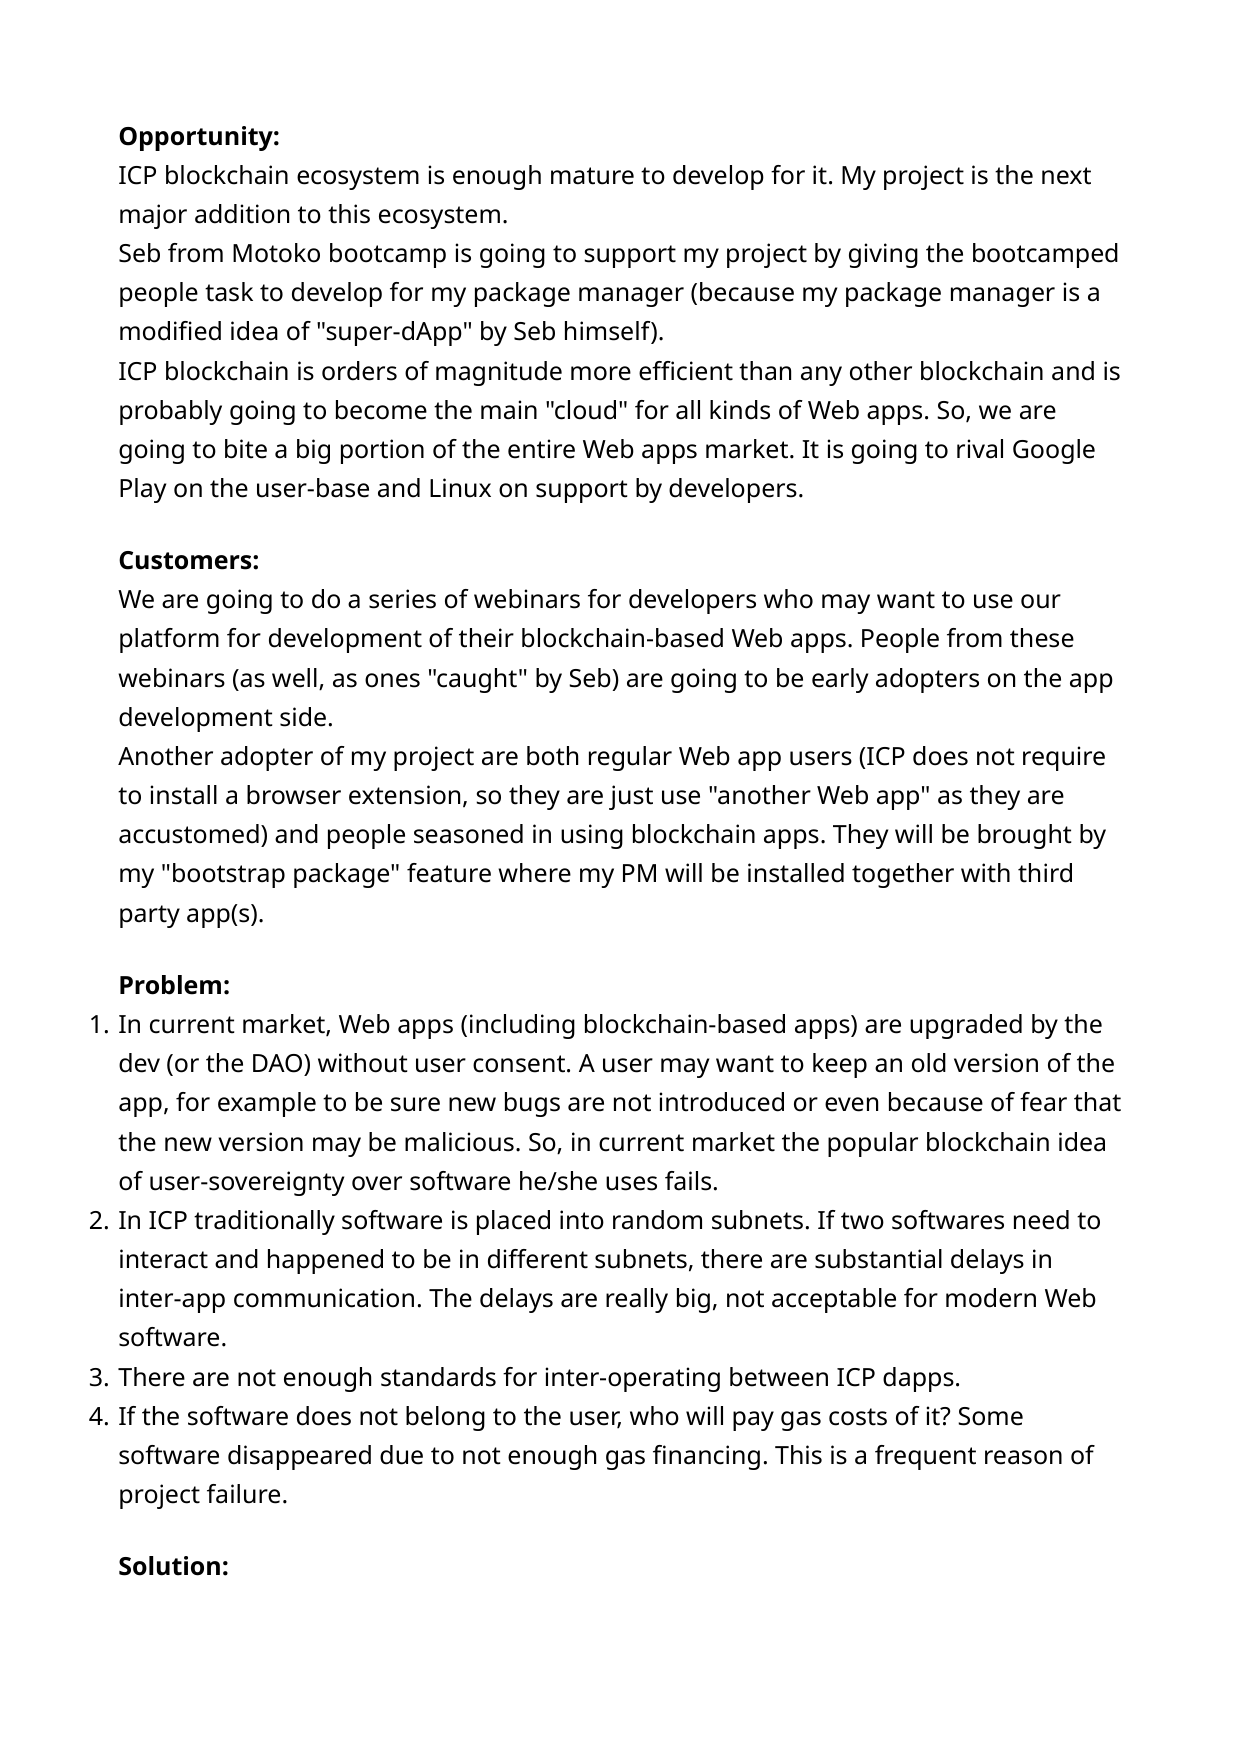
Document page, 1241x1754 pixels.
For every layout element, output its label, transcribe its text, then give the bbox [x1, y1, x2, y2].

text Solution: [118, 1549, 1122, 1583]
text Another adopter of my project are both regular Web app users (ICP does not require to install a browser extension, so they are just use "another Web app" as they are accustomed) and people seasoned in using blockchain apps. They will be brought by my "bootstrap package" feature where my PM will be installed together with third party app(s). [118, 739, 1122, 929]
list If the software does not belong to the user, who will pay gas costs of it? Some software disappeared due to not enough gas financing. This is a frequent reason of project failure. [118, 1398, 1122, 1511]
list In current market, Web apps (including blockchain-based apps) are upgraded by the dev (or the DAO) without user consent. A user may want to keep an old version of the app, for example to be sure new bugs are not introduced or even because of fear that the new version may be malicious. So, in current market the popular blockchain idea of user-sovereignty over software he/she uses fails. [118, 1007, 1122, 1197]
text ICP blockchain is orders of magnitude more efficient than any other blockchain and is probably going to become the main "cloud" for all kinds of Web apps. So, we are going to bite a big portion of the entire Web apps market. It is going to rival Google Play on the user-base and Linux on support by developers. [118, 353, 1122, 505]
text Seb from Motoko bootcamp is going to support my project by giving the bootcamped people task to develop for my package manager (because my package manager is a modified idea of "super-dApp" by Seb himself). [118, 236, 1122, 348]
text Customers: [118, 543, 1122, 577]
list There are not enough standards for inter-operating between ICP dapps. [118, 1359, 1122, 1393]
text Problem: [118, 967, 1122, 1002]
text We are going to do a series of webinars for developers who may want to use our platform for development of their blockchain-based Web apps. People from these webinars (as well, as ones "caught" by Seb) are going to be early adopters on the app development side. [118, 582, 1122, 733]
list In ICP traditionally software is placed into random subnets. If two softwares need to interact and happened to be in different subnets, there are substantial delays in inter-app communication. The delays are really big, not acceptable for modern Web software. [118, 1202, 1122, 1354]
text ICP blockchain ecosystem is enough mature to develop for it. My project is the next major addition to this ecosystem. [118, 157, 1122, 231]
text Opportunity: [118, 118, 1122, 152]
